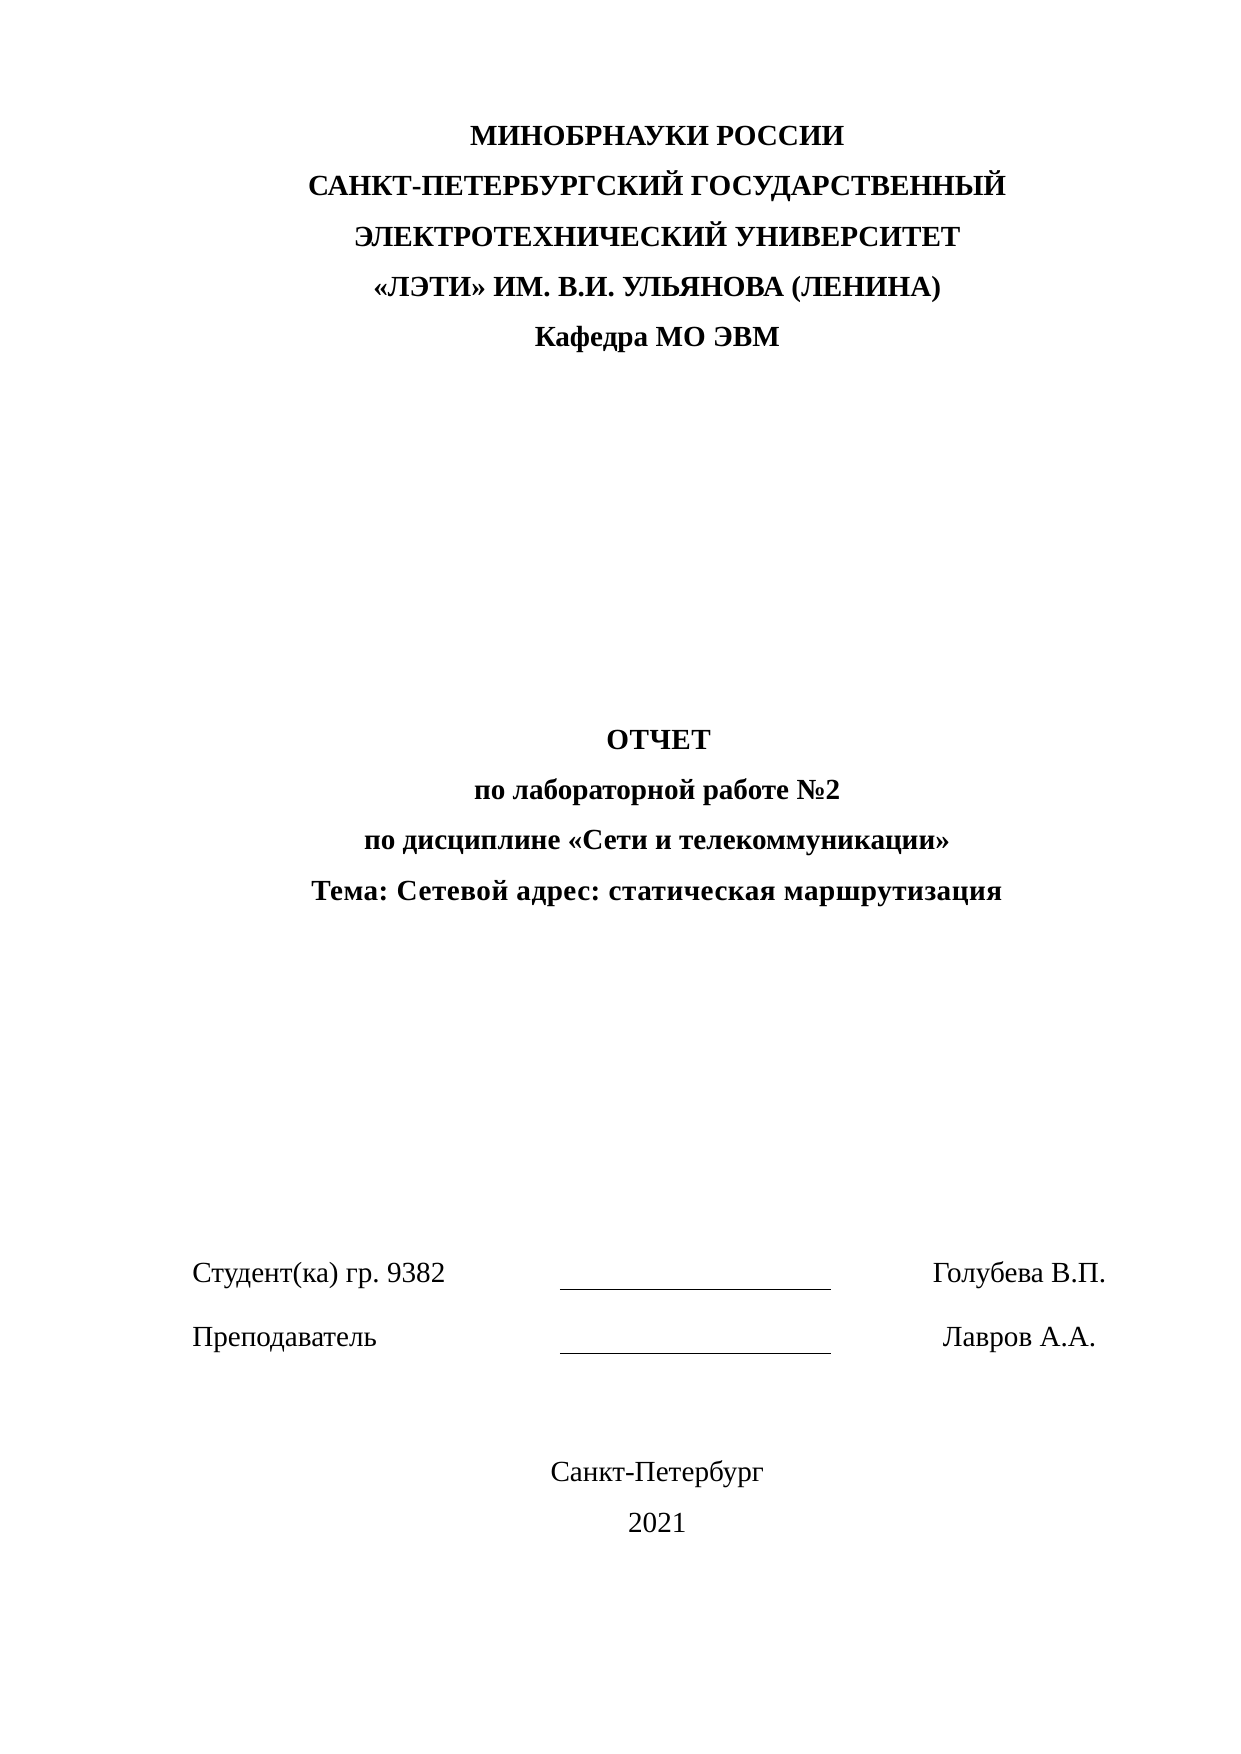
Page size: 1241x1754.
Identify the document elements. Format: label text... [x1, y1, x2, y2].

text Кафедра МО ЭВМ [118, 319, 1122, 353]
text 2021 [118, 1505, 1122, 1538]
text Санкт-Петербургский государственный [118, 168, 1122, 202]
table_header [560, 1225, 831, 1289]
text Санкт-Петербург [118, 1454, 1122, 1488]
text Тема: Сетевой адрес: статическая маршрутизация [118, 873, 1122, 906]
text по дисциплине «Сети и телекоммуникации» [118, 822, 1122, 856]
text электротехнический университет [118, 219, 1122, 252]
text «ЛЭТИ» им. В.И. Ульянова (Ленина) [118, 269, 1122, 303]
table_header Голубева В.П. [831, 1225, 1133, 1289]
table_header Студент(ка) гр. 9382 [107, 1225, 560, 1289]
text отчет [118, 722, 1122, 755]
table_cell Преподаватель [107, 1289, 560, 1353]
text МИНОБРНАУКИ РОССИИ [118, 118, 1122, 152]
table_cell [560, 1290, 831, 1353]
text по лабораторной работе №2 [118, 772, 1122, 806]
table_cell Лавров А.А. [831, 1289, 1133, 1353]
